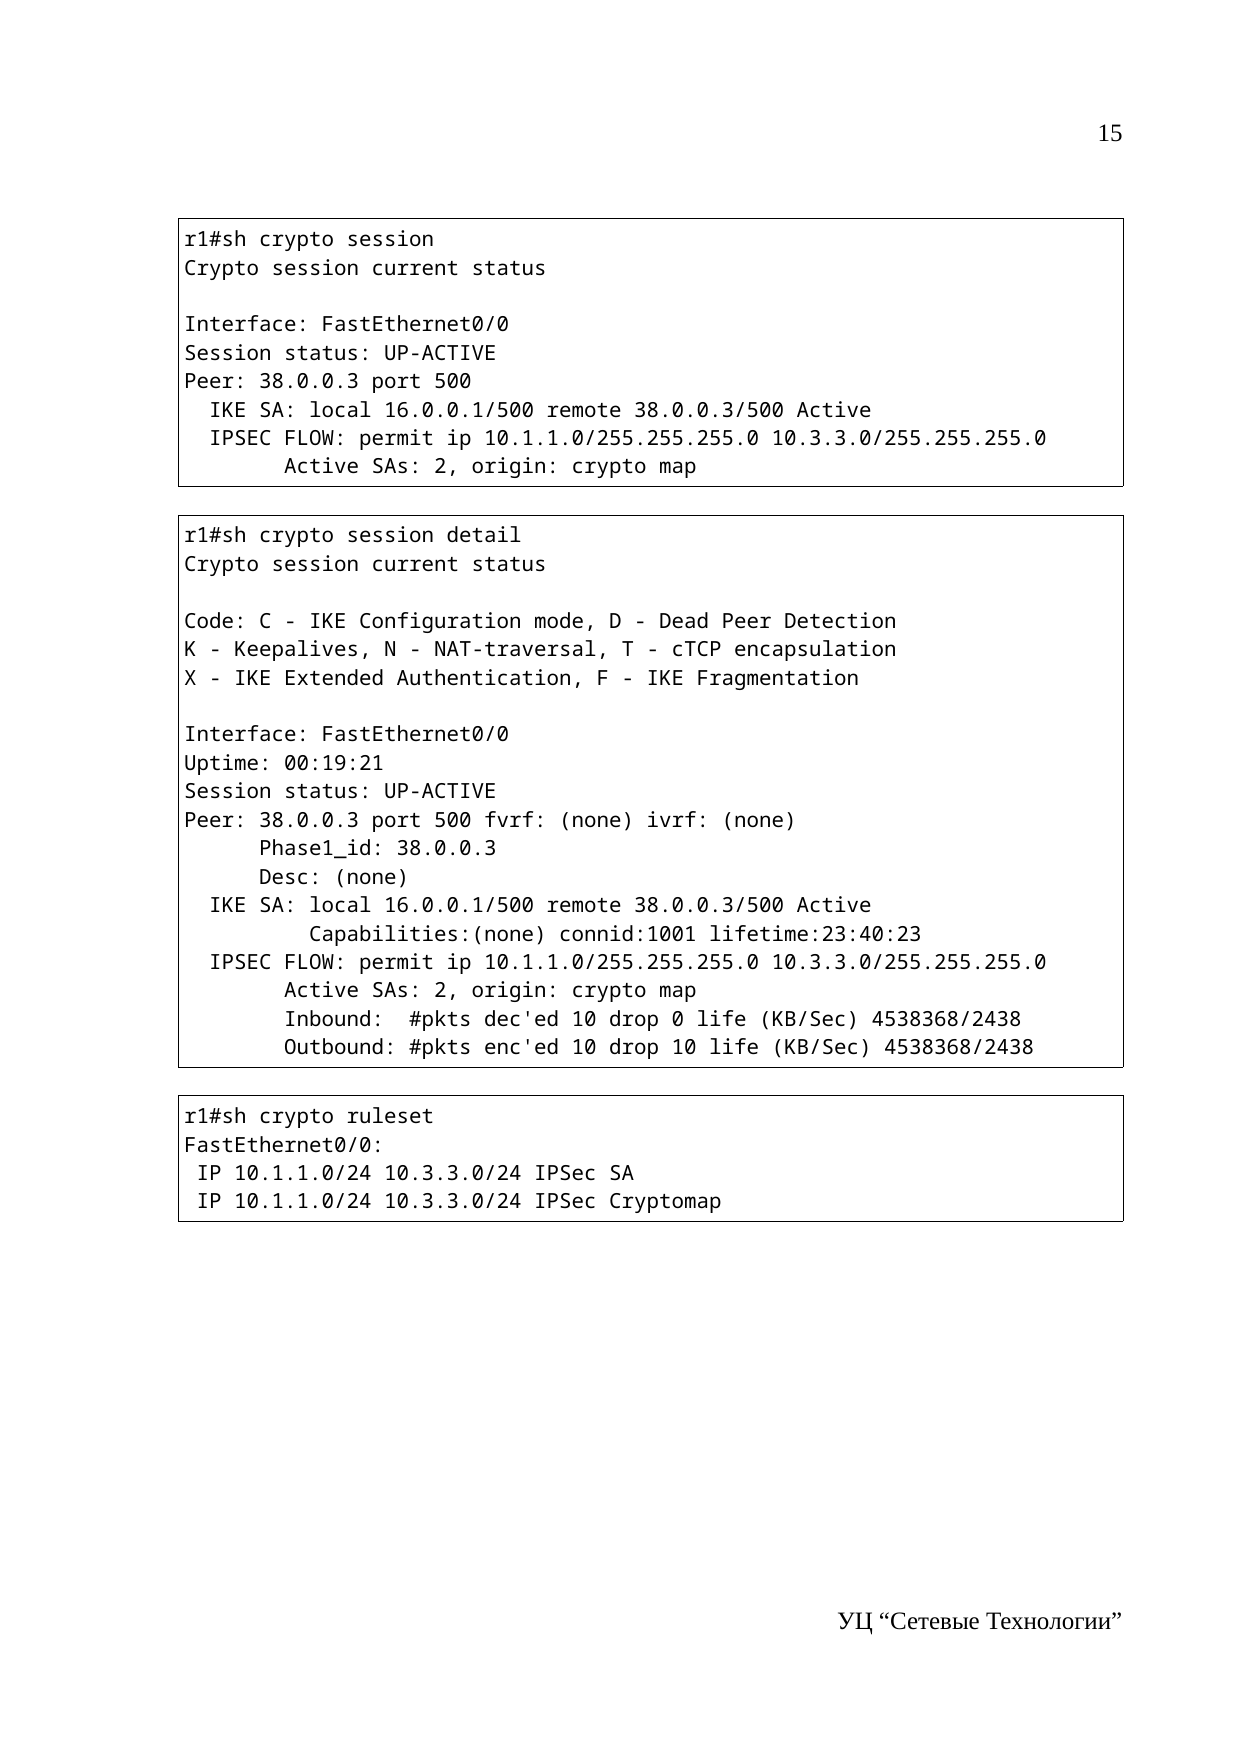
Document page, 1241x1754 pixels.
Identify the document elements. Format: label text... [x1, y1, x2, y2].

table_header r1#sh crypto session detail Crypto session current status Code: C - IKE Configuration mode, D - Dead Peer Detection K - Keepalives, N - NAT-traversal, T - cTCP encapsulation X - IKE Extended Authentication, F - IKE Fragmentation Interface: FastEthernet0/0 Uptime: 00:19:21 Session status: UP-ACTIVE Peer: 38.0.0.3 port 500 fvrf: (none) ivrf: (none) Phase1_id: 38.0.0.3 Desc: (none) IKE SA: local 16.0.0.1/500 remote 38.0.0.3/500 Active Capabilities:(none) connid:1001 lifetime:23:40:23 IPSEC FLOW: permit ip 10.1.1.0/255.255.255.0 10.3.3.0/255.255.255.0 Active SAs: 2, origin: crypto map Inbound: #pkts dec'ed 10 drop 0 life (KB/Sec) 4538368/2438 Outbound: #pkts enc'ed 10 drop 10 life (KB/Sec) 4538368/2438 [179, 516, 1123, 1067]
table_header r1#sh crypto ruleset FastEthernet0/0: IP 10.1.1.0/24 10.3.3.0/24 IPSec SA IP 10.1.1.0/24 10.3.3.0/24 IPSec Cryptomap [179, 1096, 1123, 1221]
table_header r1#sh crypto session Crypto session current status Interface: FastEthernet0/0 Session status: UP-ACTIVE Peer: 38.0.0.3 port 500 IKE SA: local 16.0.0.1/500 remote 38.0.0.3/500 Active IPSEC FLOW: permit ip 10.1.1.0/255.255.255.0 10.3.3.0/255.255.255.0 Active SAs: 2, origin: crypto map [179, 219, 1123, 486]
